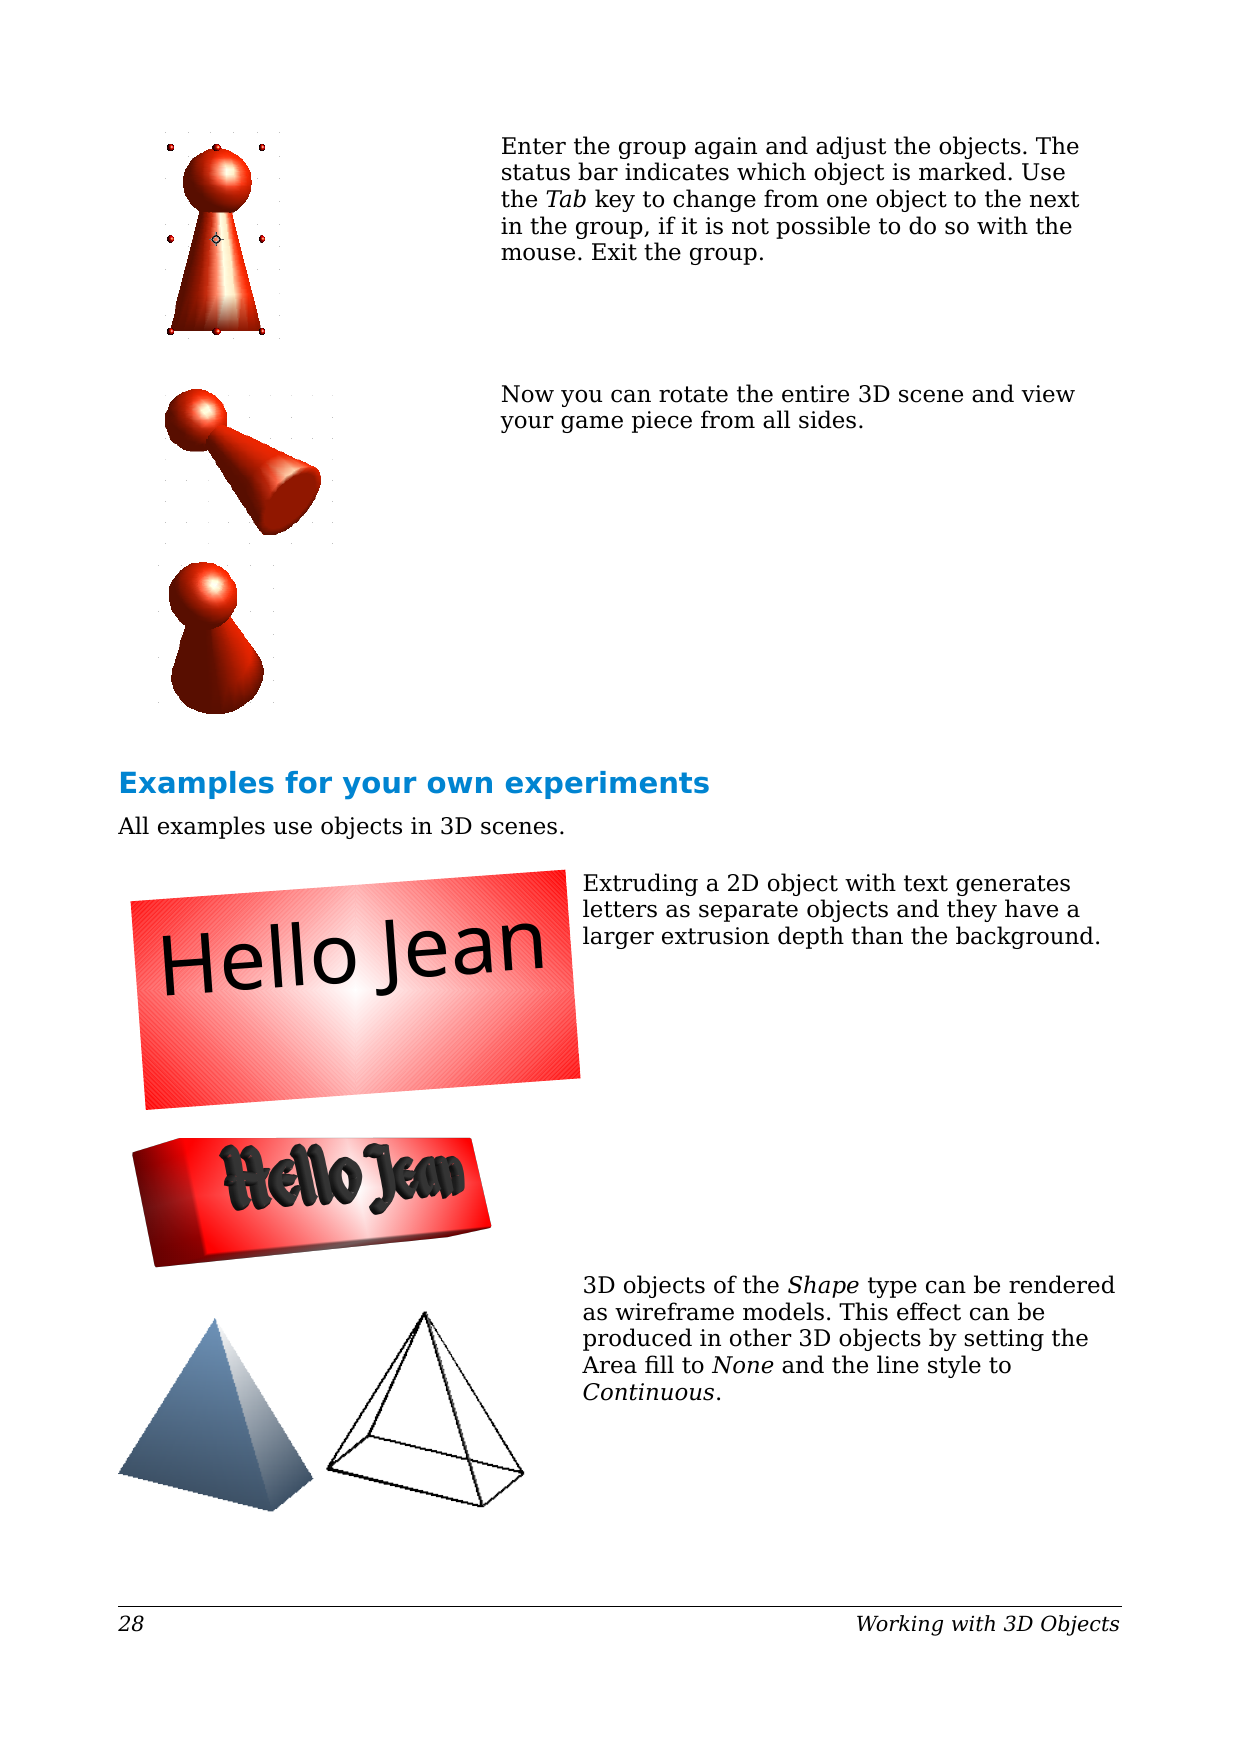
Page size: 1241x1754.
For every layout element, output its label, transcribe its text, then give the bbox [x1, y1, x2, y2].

table_header [118, 870, 582, 1272]
table_cell [120, 366, 486, 743]
subtitle Examples for your own experiments [118, 766, 1122, 800]
text All examples use objects in 3D scenes. [118, 813, 1122, 839]
table_header Extruding a 2D object with text generates letters as separate objects and they have a larger extrusion depth than the background. [583, 870, 1122, 1272]
table_cell Enter the group again and adjust the objects. The status bar indicates which object is marked. Use the Tab key to change from one object to the next in the group, if it is not possible to do so with the mouse. Exit the group. [486, 118, 1122, 366]
table_cell [118, 1272, 582, 1519]
table_cell Now you can rotate the entire 3D scene and view your game piece from all sides. [486, 366, 1122, 743]
table_cell 3D objects of the Shape type can be rendered as wireframe models. This effect can be produced in other 3D objects by setting the Area fill to None and the line style to Continuous. [583, 1272, 1122, 1519]
table_cell [120, 118, 486, 366]
